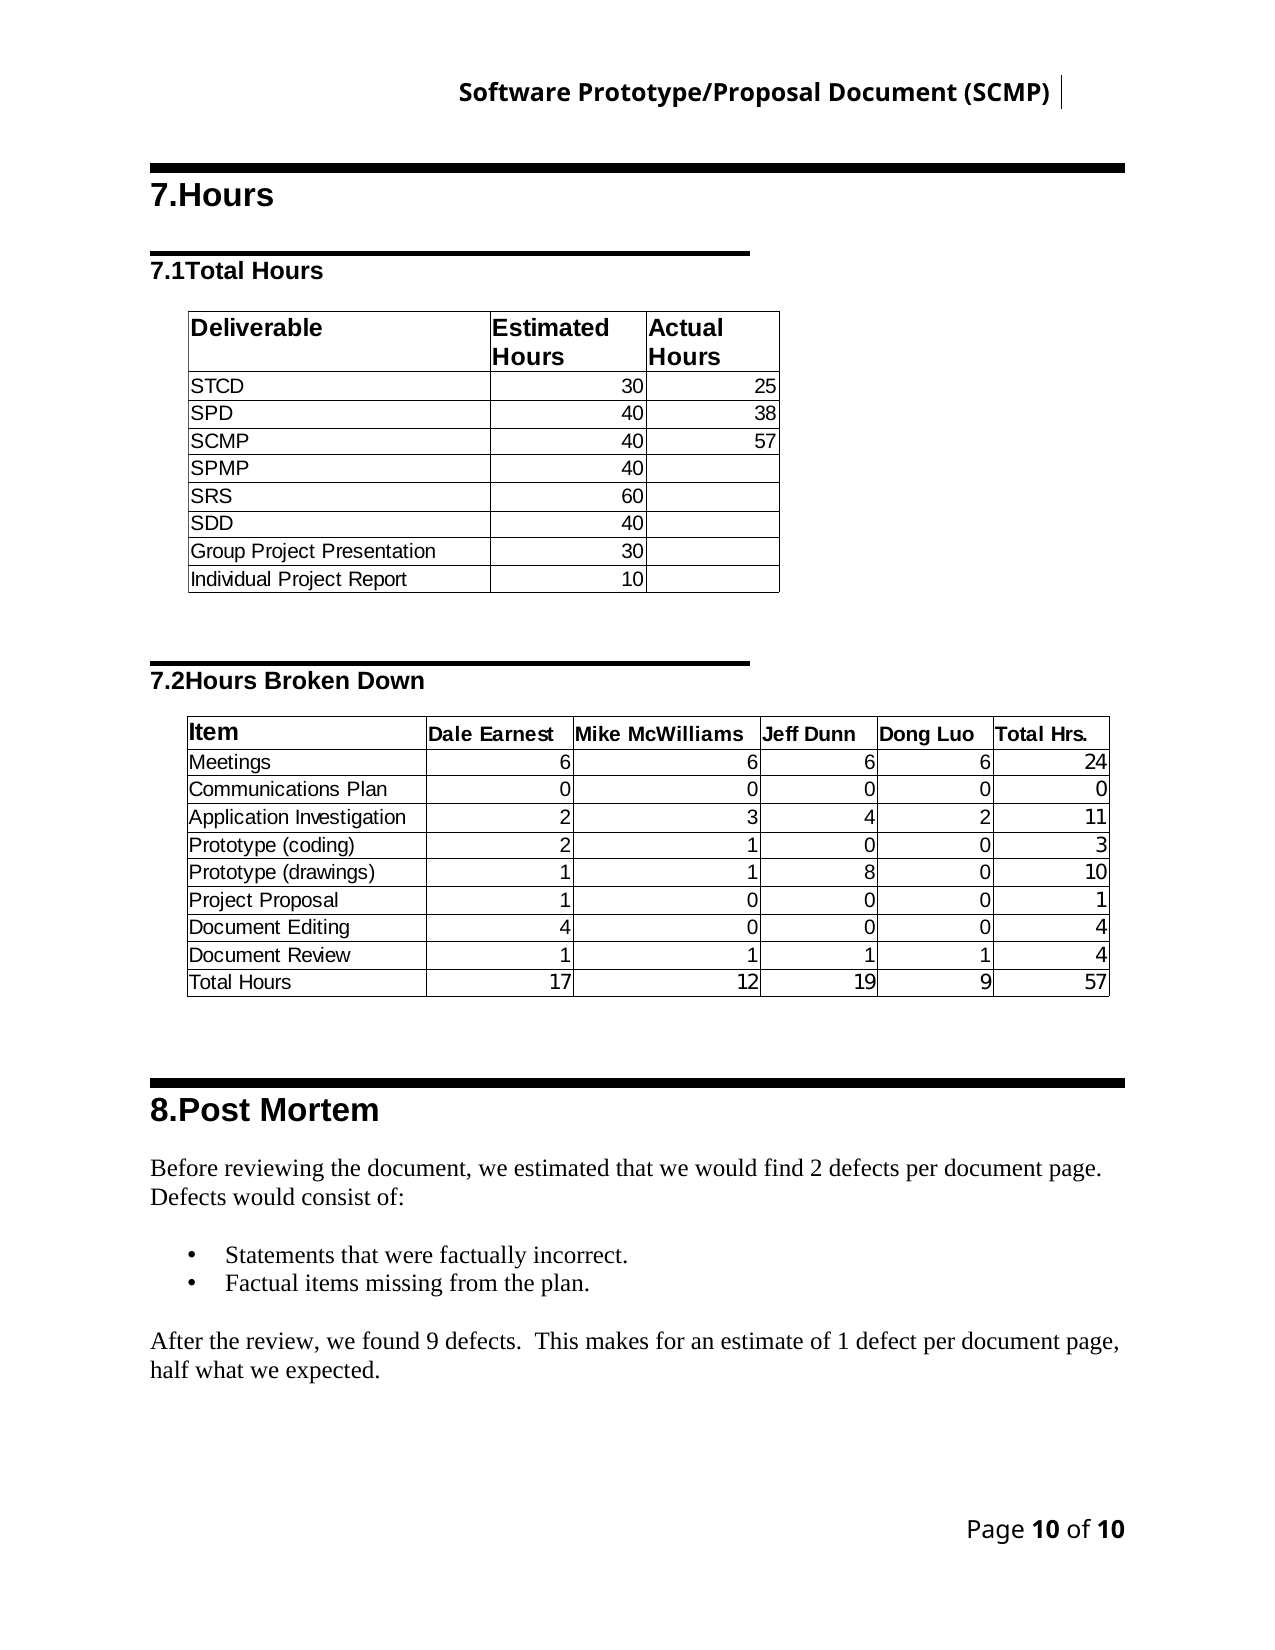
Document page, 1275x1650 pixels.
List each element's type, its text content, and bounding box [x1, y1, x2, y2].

subtitle Hours [150, 173, 1125, 213]
text Before reviewing the document, we estimated that we would find 2 defects per document page. Defects would consist of: [150, 1153, 1125, 1211]
subtitle Hours Broken Down [150, 666, 750, 695]
text After the review, we found 9 defects. This makes for an estimate of 1 defect per document page, half what we expected. [150, 1326, 1125, 1383]
subtitle Total Hours [150, 256, 750, 285]
subtitle Post Mortem [150, 1088, 1125, 1128]
list Factual items missing from the plan. [187, 1268, 1125, 1297]
list Statements that were factually incorrect. [187, 1240, 1125, 1268]
